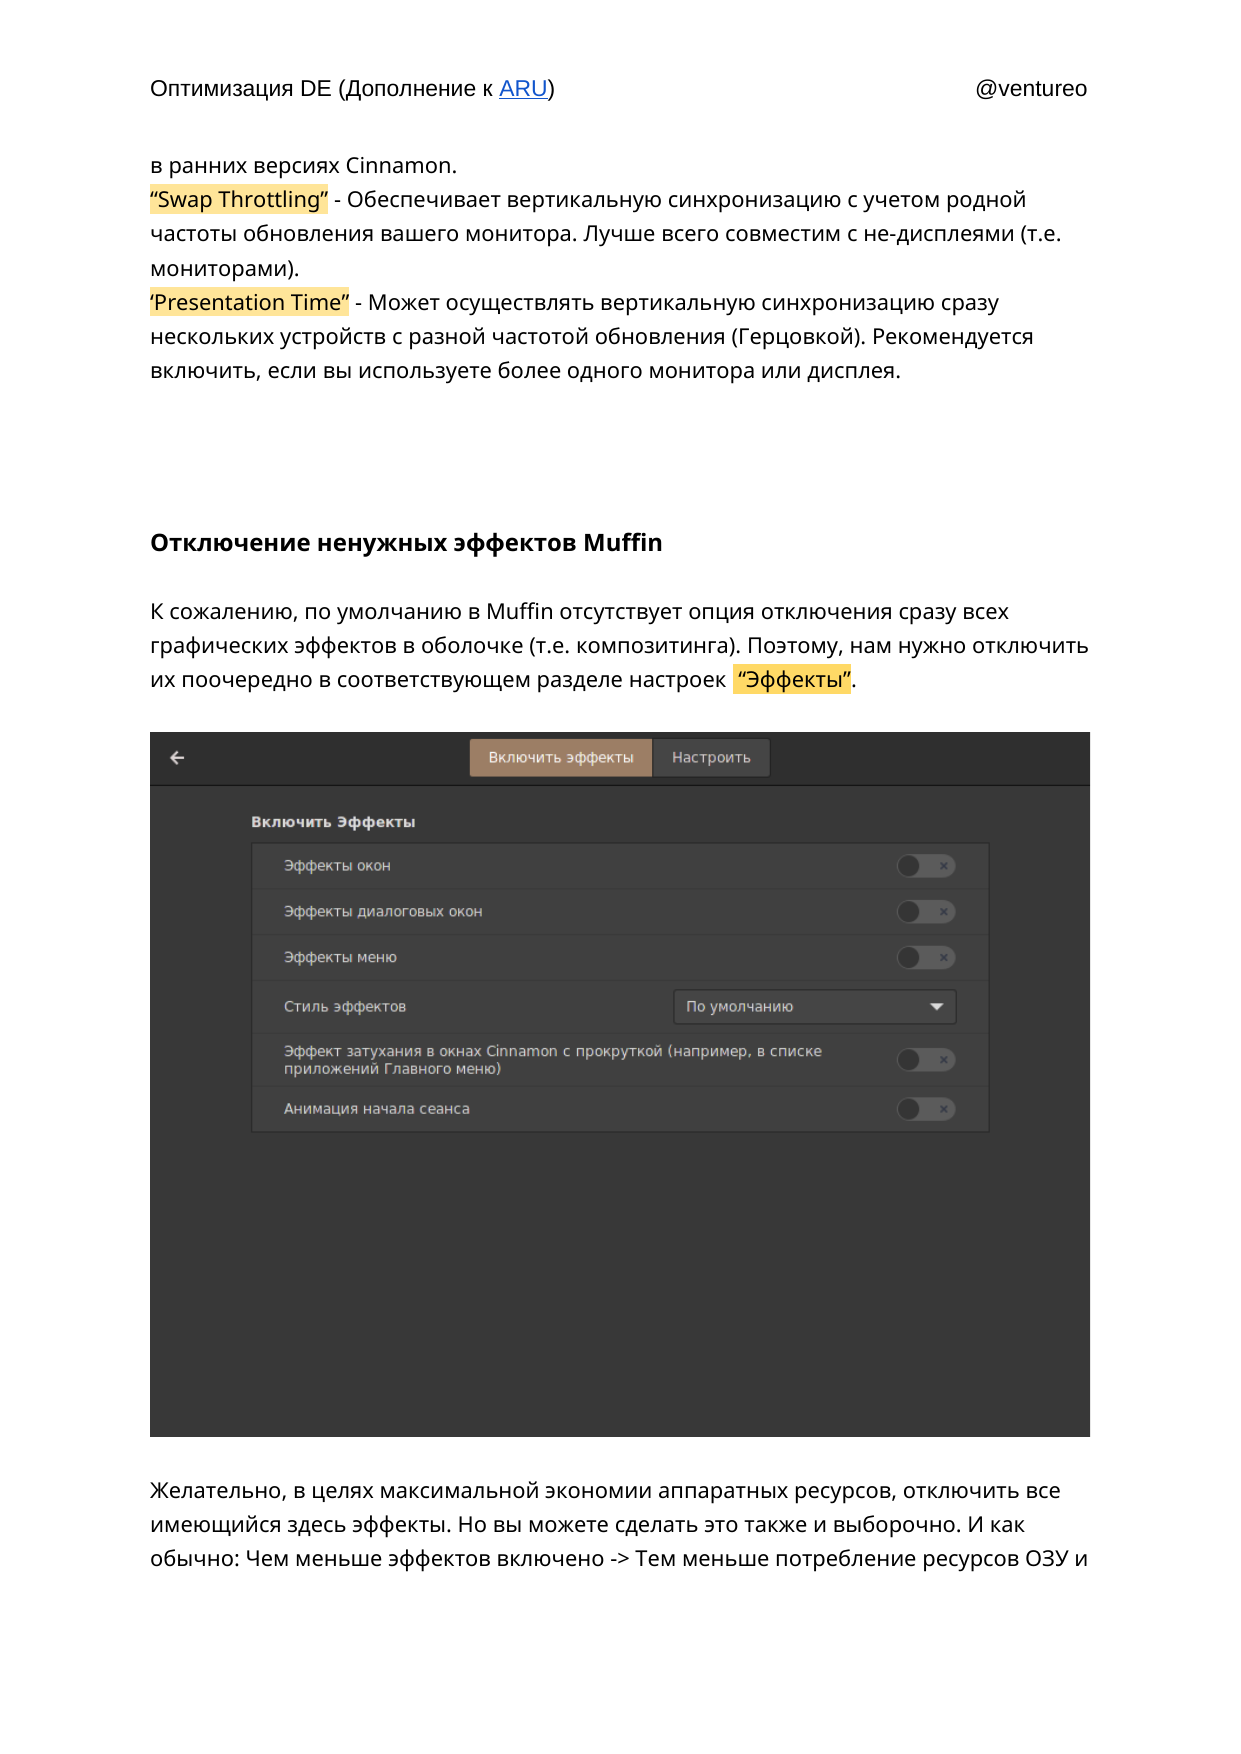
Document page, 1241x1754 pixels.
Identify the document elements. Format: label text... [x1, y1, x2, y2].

text К сожалению, по умолчанию в Muffin отсутствует опция отключения сразу всех графических эффектов в оболочке (т.е. композитинга). Поэтому, нам нужно отключить их поочередно в соответствующем разделе настроек “Эффекты”. [150, 596, 1090, 694]
text ‘Presentation Time” - Может осуществлять вертикальную синхронизацию сразу нескольких устройств с разной частотой обновления (Герцовкой). Рекомендуется включить, если вы используете более одного монитора или дисплея. [150, 287, 1090, 385]
subtitle Отключение ненужных эффектов Muffin [150, 526, 1090, 558]
text Желательно, в целях максимальной экономии аппаратных ресурсов, отключить все имеющийся здесь эффекты. Но вы можете сделать это также и выборочно. И как обычно: Чем меньше эффектов включено -> Тем меньше потребление ресурсов ОЗУ и [150, 1475, 1090, 1573]
text “Swap Throttling” - Обеспечивает вертикальную синхронизацию с учетом родной частоты обновления вашего монитора. Лучше всего совместим с не-дисплеями (т.е. мониторами). [150, 184, 1090, 282]
picture [150, 732, 1091, 1437]
text в ранних версиях Cinnamon. [150, 150, 1090, 180]
